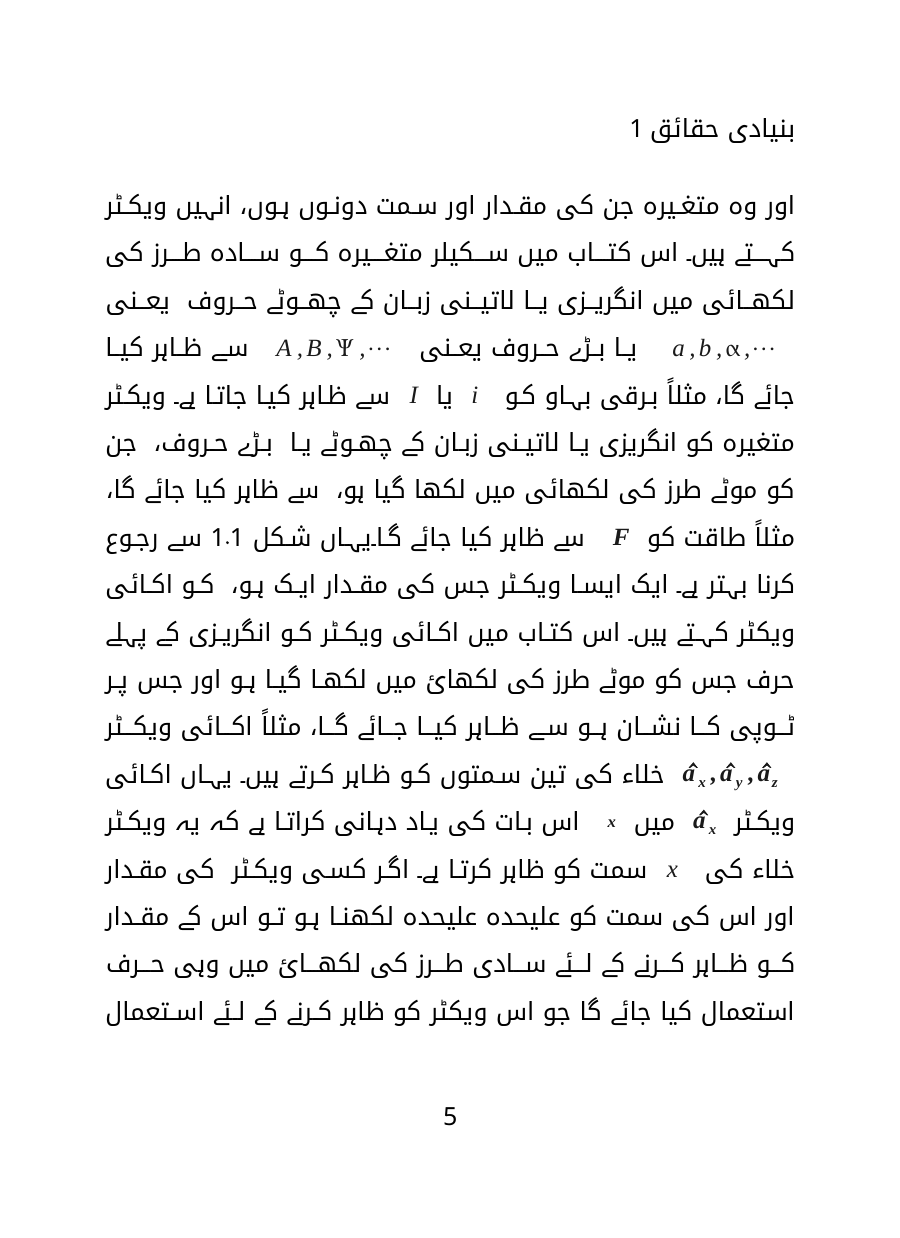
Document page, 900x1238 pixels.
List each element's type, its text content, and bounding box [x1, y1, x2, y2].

text وہ متغیرہ جن کی صرف مقدار ہو انہیں سکیلر کہتے ہیں اور وہ متغیرہ جن کی مقدار اور سمت دونوں ہوں، انہیں ویکٹر کہتے ہیں۔ اس کتاب میں سکیلر متغیرہ کو سادہ طرز کی لکھائی میں انگریزی یا لاتینی زبان کے چھوٹے حروف یعنی یا بڑے حروف یعنی سے ظاہر کیا جائے گا، مثلاً برقی بہاو کو یاسے ظاہر کیا جاتا ہے۔ ویکٹر متغیرہ کو انگریزی یا لاتینی زبان کے چھوٹے یا بڑے حروف، جن کو موٹے طرز کی لکھائی میں لکھا گیا ہو، سے ظاہر کیا جائے گا، مثلاً طاقت کو سے ظاہر کیا جائے گا۔یہاں شکل 1.1 سے رجوع کرنا بہتر ہے۔ ایک ایسا ویکٹر جس کی مقدار ایک ہو، کو اکائی ویکٹر کہتے ہیں۔ اس کتاب میں اکائی ویکٹر کو انگریزی کے پہلے حرف جس کو موٹے طرز کی لکھائ میں لکھا گیا ہو اور جس پر ٹوپی کا نشان ہو سے ظاہر کیا جائے گا، مثلاً اکائی ویکٹرخلاء کی تین سمتوں کو ظاہر کرتے ہیں۔ یہاں اکائی ویکٹرمیں اس بات کی یاد دہانی کراتا ہے کہ یہ ویکٹر خلاء کی سمت کو ظاہر کرتا ہے۔ اگر کسی ویکٹر کی مقدار اور اس کی سمت کو علیحدہ علیحدہ لکھنا ہو تو اس کے مقدار کو ظاہر کرنے کے لئے سادی طرز کی لکھائ میں وہی حرف استعمال کیا جائے گا جو اس ویکٹر کو ظاہر کرنے کے لئے استعمال کیا گیا ہو۔ یعنی ویکٹرکی مقدار کوسے ظاہر کیا جائے گا۔ شکل میں ویکٹر کی مقدار چار کے برابر ہے۔ اگر کسی ویکٹر کی سمت میں ایک اکائی ویکٹر بنایا جائے تو یہ اکائی ویکٹر اس ویکٹر کی سمت کو ظاہر کرتا ہے۔جیسے پہلے ذکر ہوا ہے ایسے اکائی ویکٹر کو انگریزی کے پہلے حرف جس کو موٹے طرز کی لکھائ میں لکھا گیا ہو اور جس پر ٹوپی کا نشان ہو سے ظاہر کیا جائے گا یعنی ویکٹرکی سمت کوسے ظاہر کیا جائے گا۔یہاں اس بات کی یاد دہانی کراتا ہے کہ یہ اکائی ویکٹر کی سمت کو ظاہر کر رہا ہے۔ شکل میں چونکہ طاقت دائیں جانب کو ہے لہٰذا اور برابر ہیں۔ [105, 182, 795, 1036]
